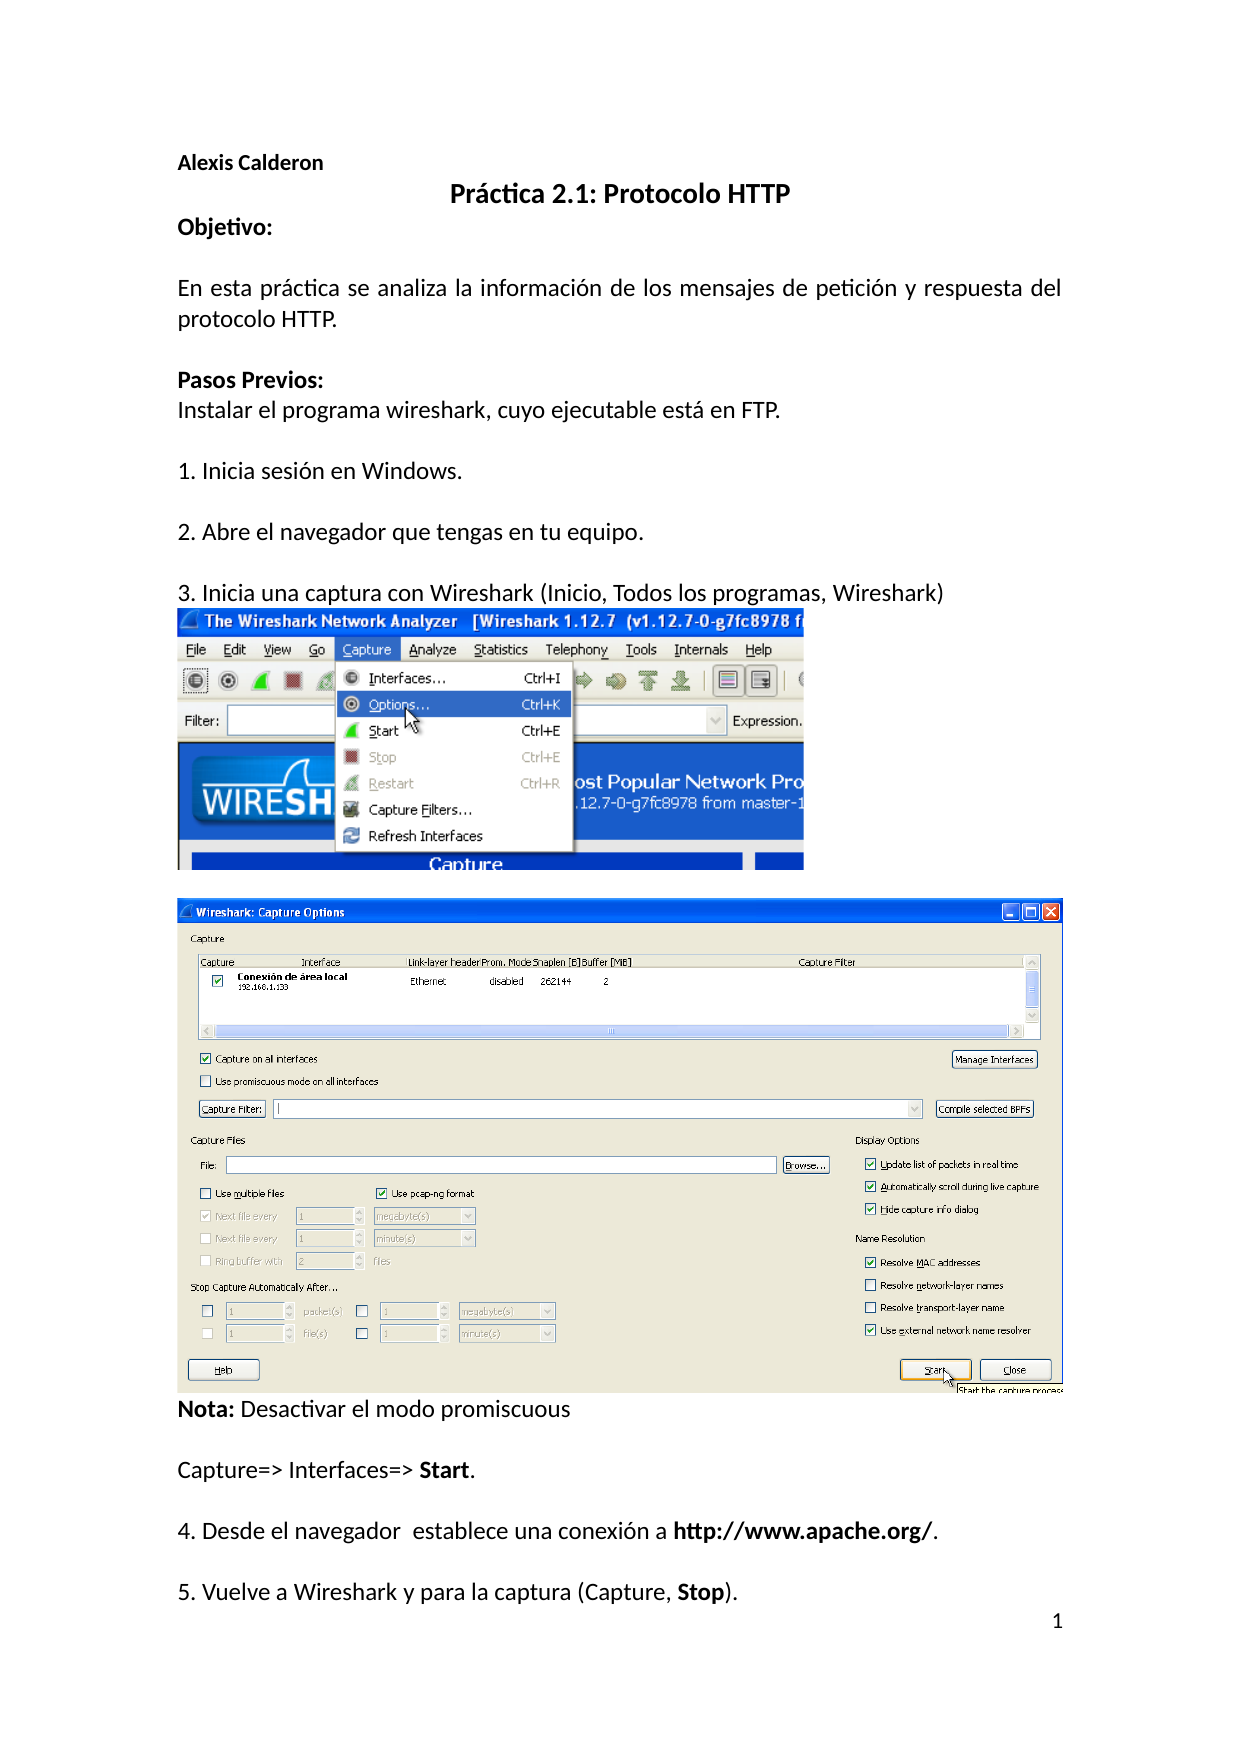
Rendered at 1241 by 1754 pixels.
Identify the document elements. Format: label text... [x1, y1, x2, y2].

text 1. Inicia sesión en Windows. [177, 455, 1063, 486]
text Instalar el programa wireshark, cuyo ejecutable está en FTP. [177, 394, 1063, 425]
text Alexis Calderon [177, 148, 1063, 176]
text Objetivo: [177, 211, 1063, 242]
text Nota: Desactivar el modo promiscuous [177, 1393, 1063, 1423]
text 5. Vuelve a Wireshark y para la captura (Capture, Stop). [177, 1576, 1063, 1606]
text 3. Inicia una captura con Wireshark (Inicio, Todos los programas, Wireshark) [177, 577, 1063, 608]
text Práctica 2.1: Protocolo HTTP [177, 176, 1063, 211]
text Capture=> Interfaces=> Start. [177, 1454, 1063, 1484]
text Pasos Previos: [177, 364, 1063, 394]
text 2. Abre el navegador que tengas en tu equipo. [177, 516, 1063, 547]
text 4. Desde el navegador establece una conexión a http://www.apache.org/. [177, 1515, 1063, 1545]
text En esta práctica se analiza la información de los mensajes de petición y respuesta del protocolo HTTP. [177, 272, 1063, 333]
